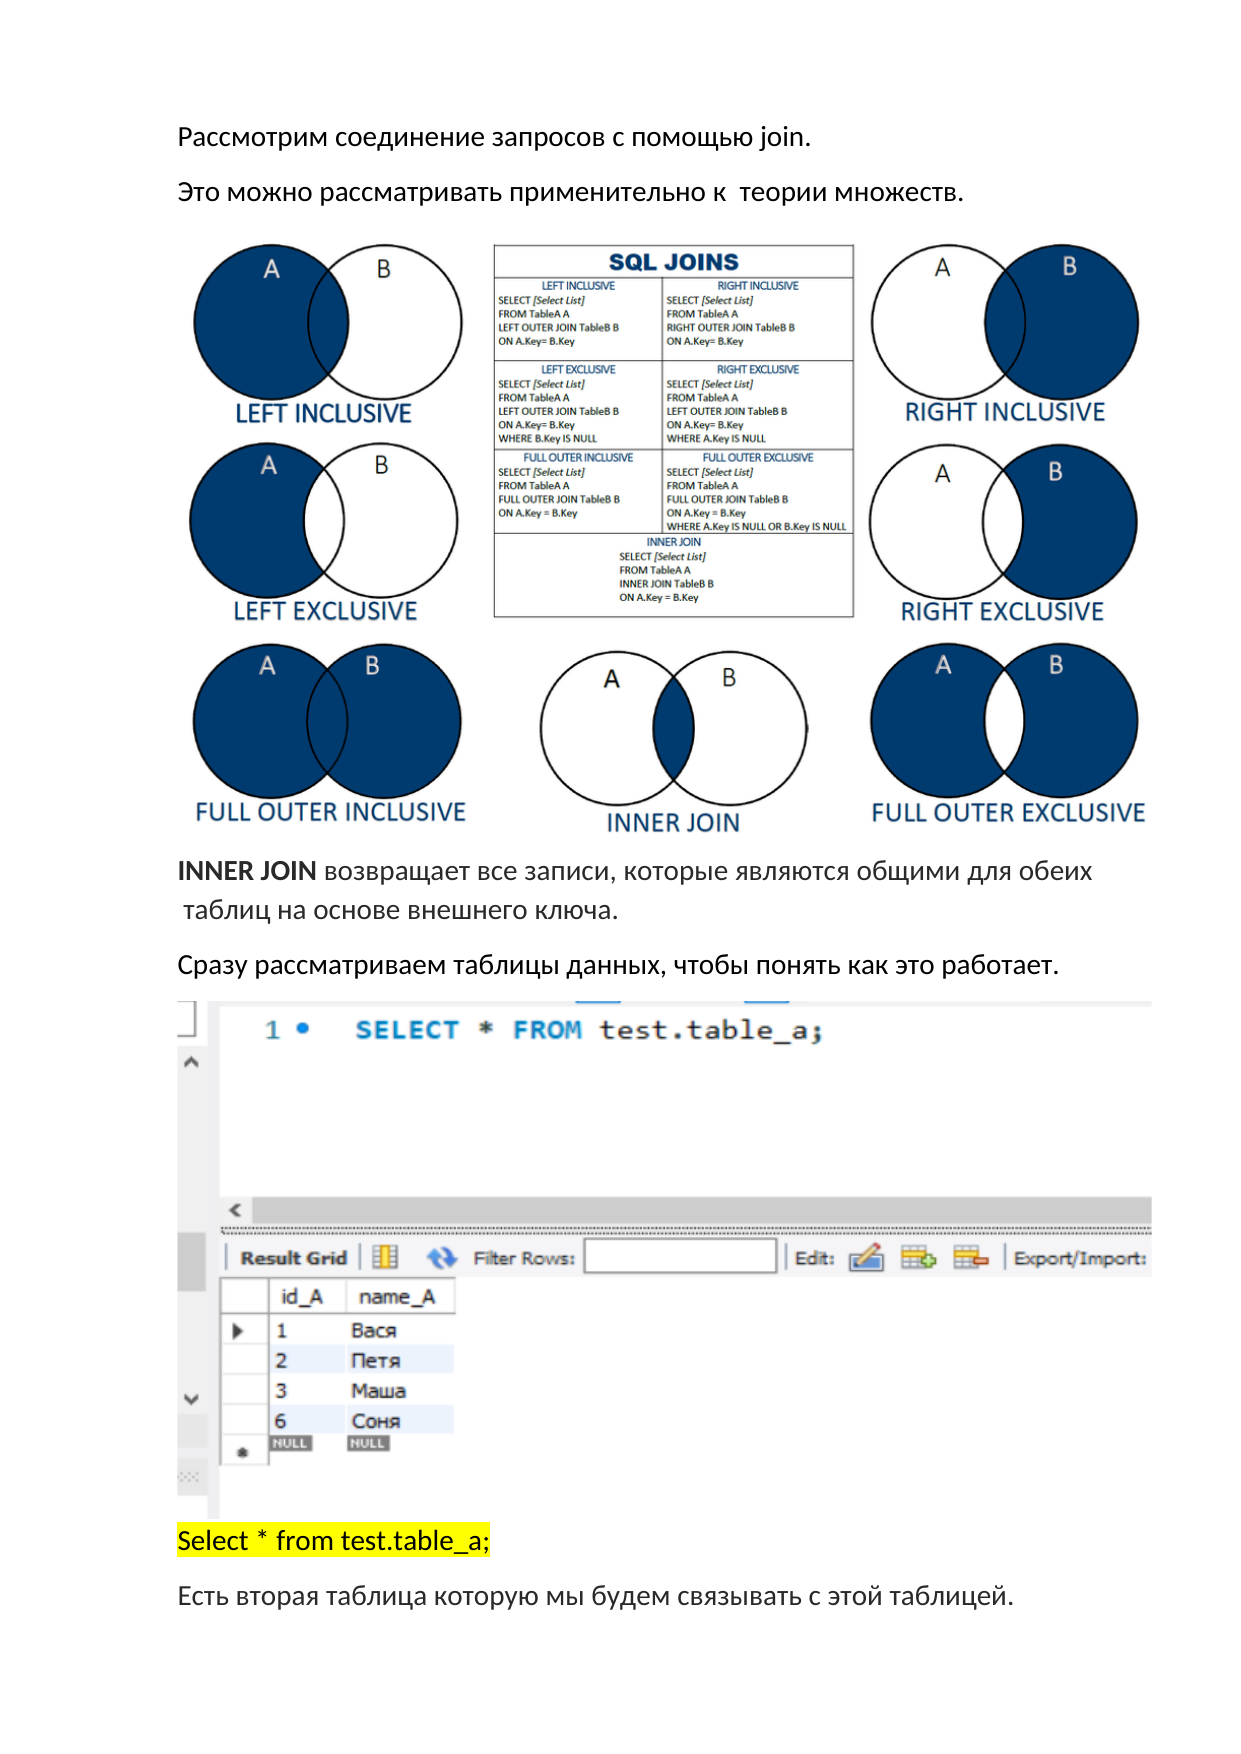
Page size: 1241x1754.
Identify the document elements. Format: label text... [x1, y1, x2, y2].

picture [177, 1001, 1152, 1519]
text INNER JOIN возвращает все записи, которые являются общими для обеих таблиц на основе внешнего ключа. [177, 850, 1152, 926]
text Select * from test.table_a; [177, 1519, 1152, 1557]
picture [177, 228, 1152, 850]
text Это можно рассматривать применительно к теории множеств. [177, 173, 1152, 209]
text Сразу рассматриваем таблицы данных, чтобы понять как это работает. [177, 946, 1152, 981]
text Есть вторая таблица которую мы будем связывать с этой таблицей. [177, 1577, 1152, 1613]
text Рассмотрим соединение запросов с помощью join. [177, 118, 1152, 154]
